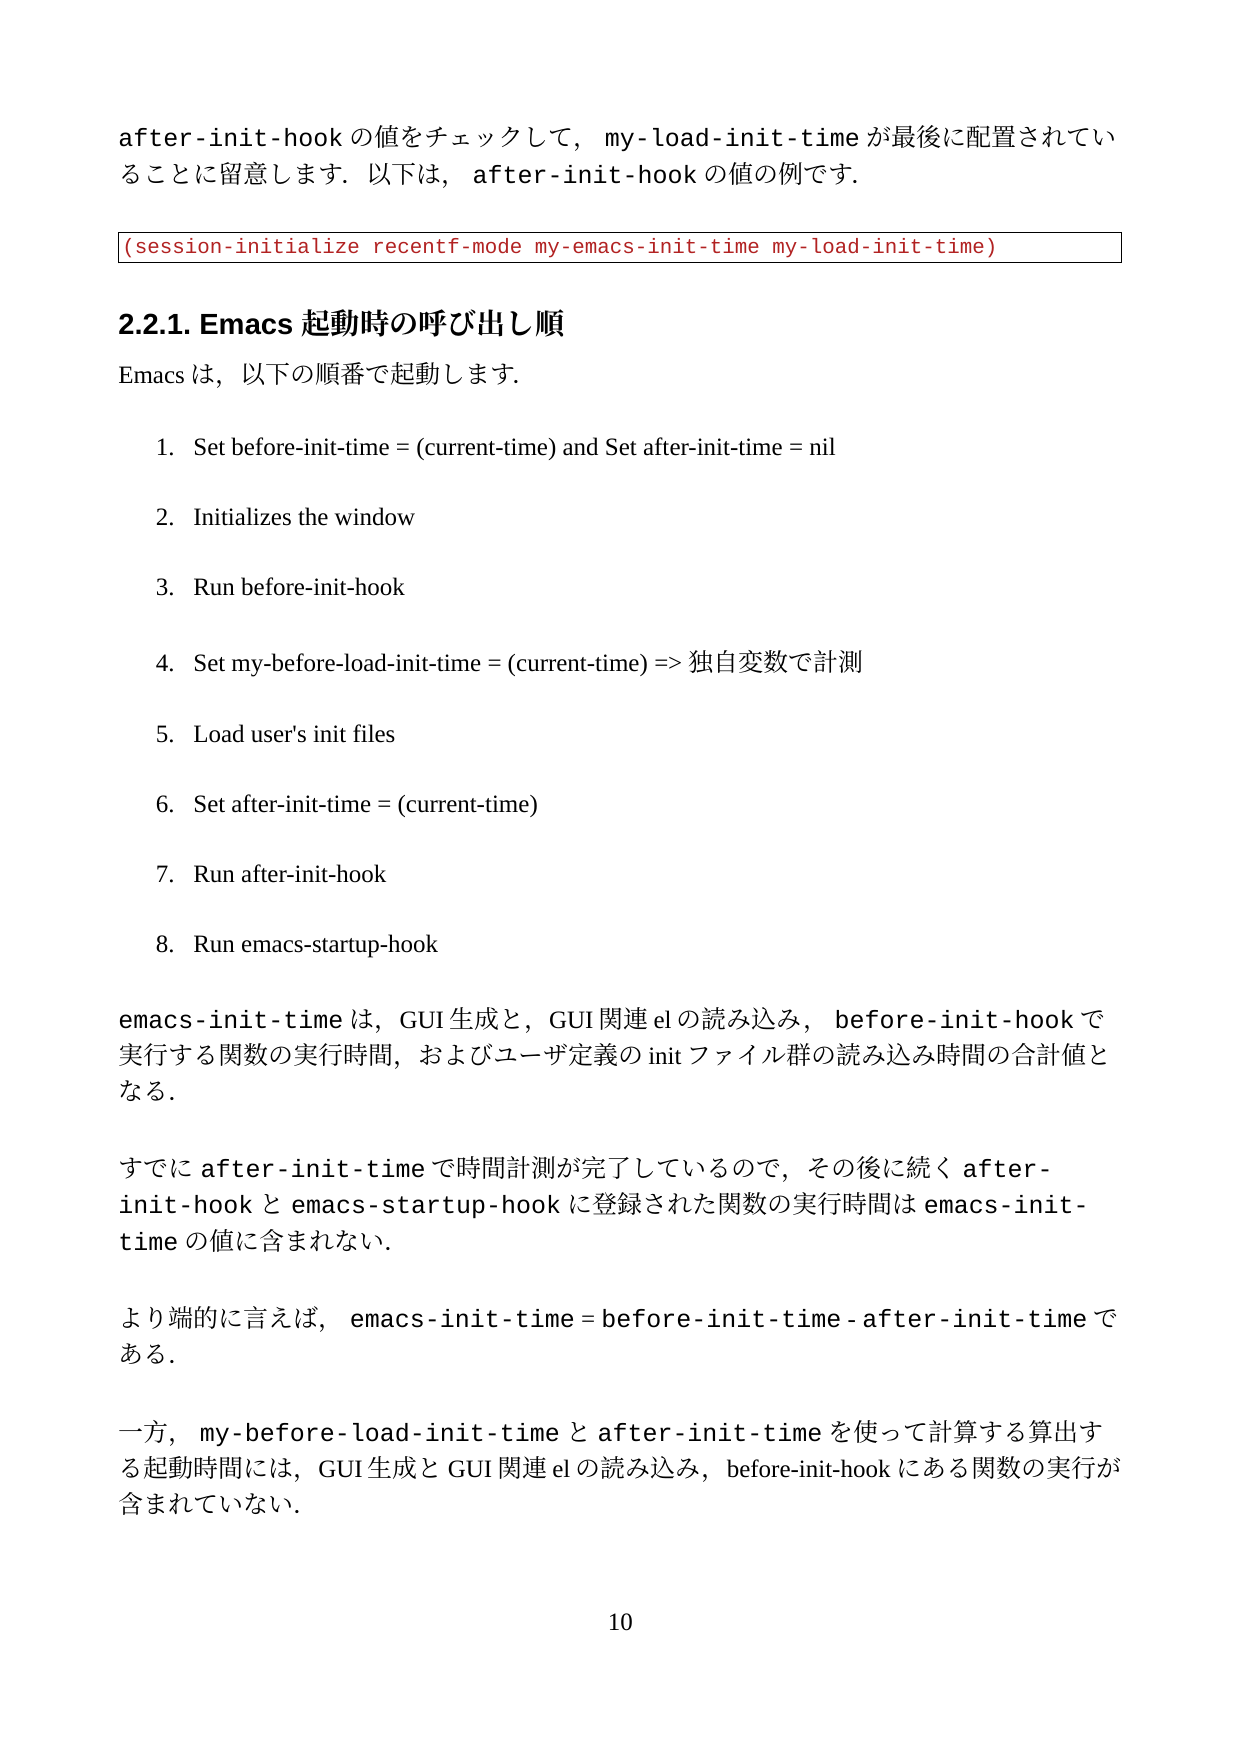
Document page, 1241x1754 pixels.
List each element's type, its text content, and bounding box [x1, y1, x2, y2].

text 一方， my-before-load-init-time と after-init-time を使って計算する算出する起動時間には，GUI生成とGUI関連elの読み込み，before-init-hook にある関数の実行が含まれていない． [118, 1412, 1122, 1549]
list Set before-init-time = (current-time) and Set after-init-time = nil [156, 432, 1122, 490]
text より端的に言えば， emacs-init-time = before-init-time - after-init-time である． [118, 1299, 1122, 1400]
list Run after-init-hook [156, 859, 1122, 917]
text すでに after-init-time で時間計測が完了しているので，その後に続く after-init-hook と emacs-startup-hook に登録された関数の実行時間は emacs-init-time の値に含まれない． [118, 1149, 1122, 1286]
list Run emacs-startup-hook [156, 929, 1122, 987]
subtitle Emacs 起動時の呼び出し順 [118, 301, 1122, 343]
text emacs-init-time は，GUI生成と，GUI関連elの読み込み， before-init-hook で実行する関数の実行時間，およびユーザ定義のinitファイル群の読み込み時間の合計値となる． [118, 999, 1122, 1136]
list Set my-before-load-init-time = (current-time) => 独自変数で計測 [156, 642, 1122, 707]
text Emacsは，以下の順番で起動します． [118, 355, 1122, 420]
list Set after-init-time = (current-time) [156, 789, 1122, 847]
text after-init-hook の値をチェックして， my-load-init-time が最後に配置されていることに留意します．以下は， after-init-hook の値の例です． [118, 118, 1122, 219]
list Initializes the window [156, 502, 1122, 560]
text (session-initialize recentf-mode my-emacs-init-time my-load-init-time) [119, 233, 1121, 262]
list Run before-init-hook [156, 572, 1122, 630]
list Load user's init files [156, 719, 1122, 777]
